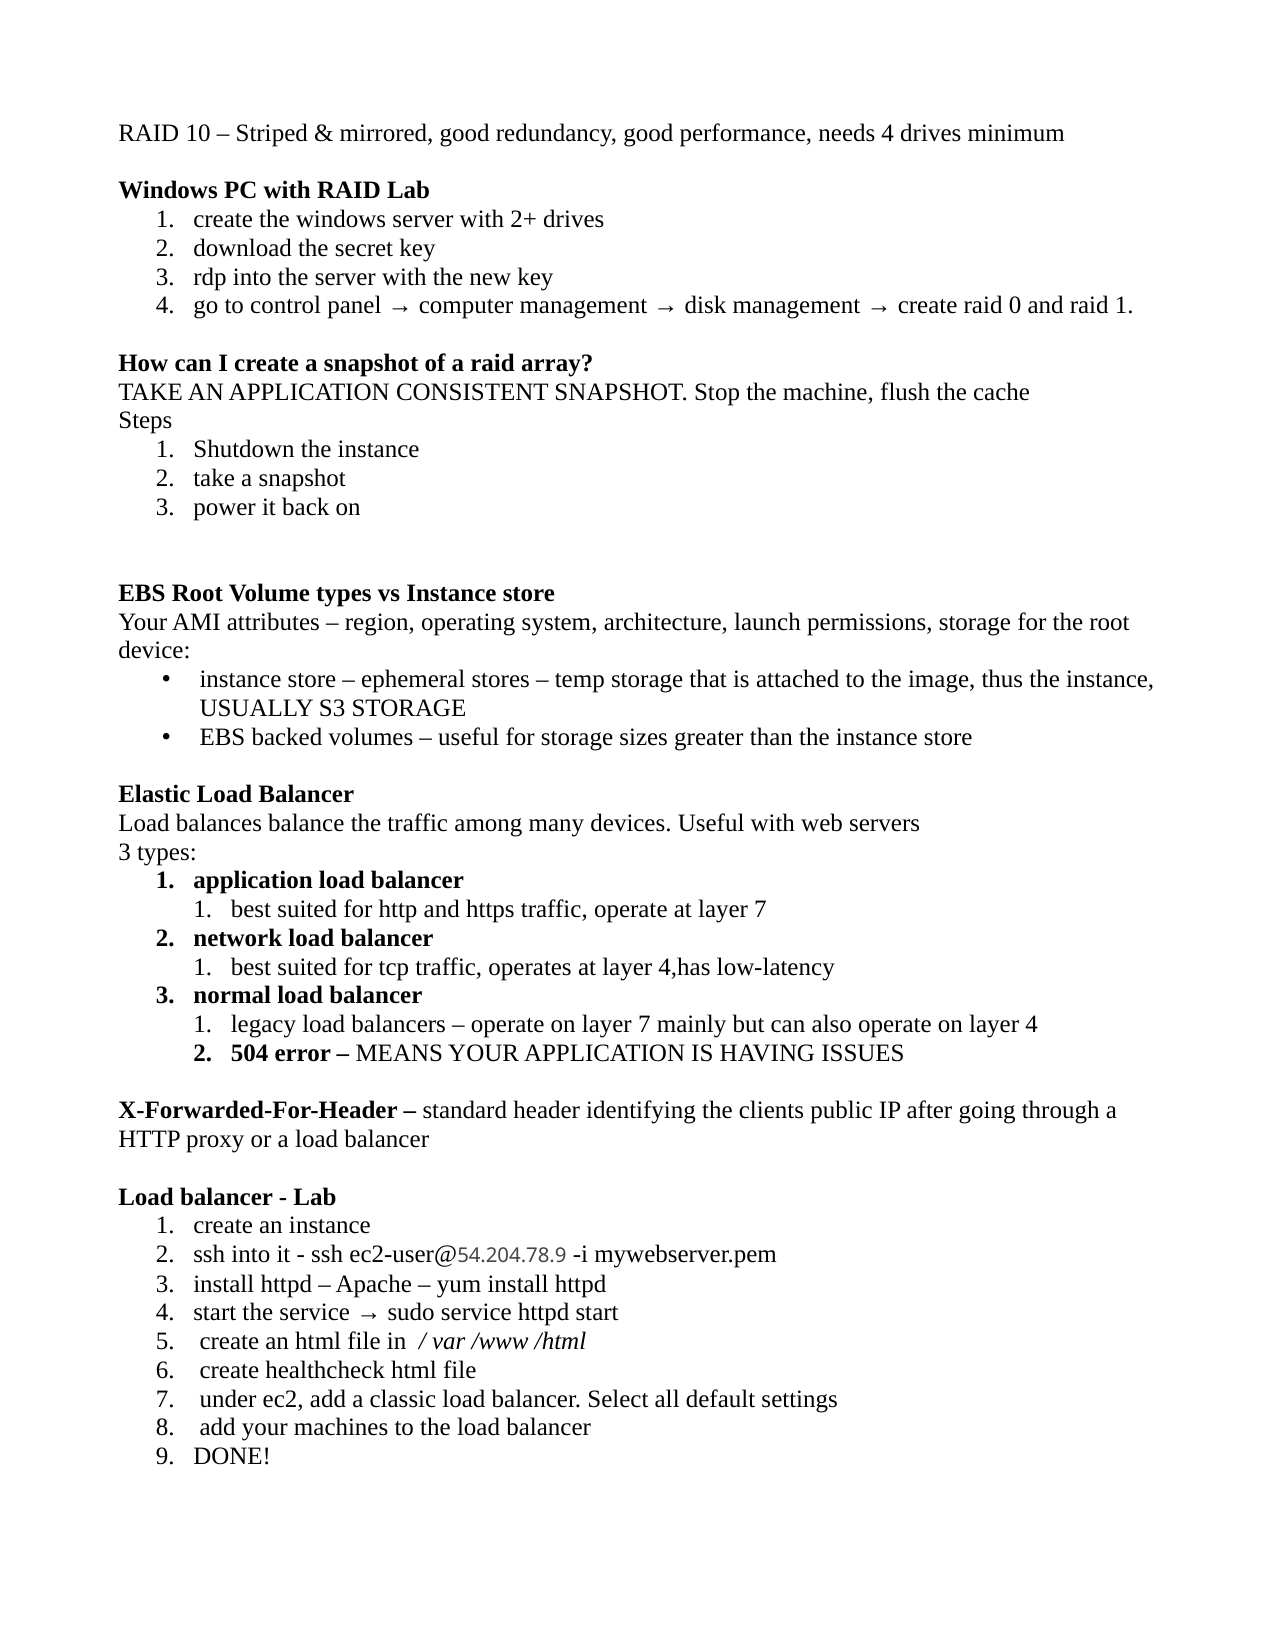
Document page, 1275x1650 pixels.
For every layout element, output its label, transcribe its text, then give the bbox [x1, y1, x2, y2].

list take a snapshot [156, 463, 1157, 492]
list Shutdown the instance [156, 434, 1157, 463]
text Steps [118, 406, 1157, 434]
text How can I create a snapshot of a raid array? [118, 348, 1157, 377]
text Windows PC with RAID Lab [118, 176, 1157, 204]
list ssh into it - ssh ec2-user@54.204.78.9 -i mywebserver.pem [156, 1239, 1157, 1269]
list go to control panel → computer management → disk management → create raid 0 and raid 1. [156, 291, 1157, 319]
text Your AMI attributes – region, operating system, architecture, launch permissions, storage for the root device: [118, 607, 1157, 664]
list rdp into the server with the new key [156, 262, 1157, 291]
list DONE! [156, 1441, 1157, 1470]
list EBS backed volumes – useful for storage sizes greater than the instance store [162, 722, 1157, 751]
text RAID 10 – Striped & mirrored, good redundancy, good performance, needs 4 drives minimum [118, 118, 1157, 147]
list 504 error – MEANS YOUR APPLICATION IS HAVING ISSUES [193, 1038, 1157, 1067]
list best suited for tcp traffic, operates at layer 4,has low-latency [193, 952, 1157, 981]
text EBS Root Volume types vs Instance store [118, 578, 1157, 607]
text TAKE AN APPLICATION CONSISTENT SNAPSHOT. Stop the machine, flush the cache [118, 377, 1157, 406]
list application load balancer [156, 866, 1157, 894]
list create the windows server with 2+ drives [156, 204, 1157, 233]
list under ec2, add a classic load balancer. Select all default settings [156, 1384, 1157, 1412]
list create an html file in / var /www /html [156, 1326, 1157, 1355]
list add your machines to the load balancer [156, 1412, 1157, 1441]
list instance store – ephemeral stores – temp storage that is attached to the image, thus the instance, USUALLY S3 STORAGE [162, 664, 1157, 722]
list best suited for http and https traffic, operate at layer 7 [193, 894, 1157, 923]
list download the secret key [156, 233, 1157, 262]
list legacy load balancers – operate on layer 7 mainly but can also operate on layer 4 [193, 1009, 1157, 1038]
text Load balances balance the traffic among many devices. Useful with web servers [118, 808, 1157, 837]
list network load balancer [156, 923, 1157, 952]
list start the service → sudo service httpd start [156, 1297, 1157, 1326]
text Elastic Load Balancer [118, 779, 1157, 808]
list install httpd – Apache – yum install httpd [156, 1269, 1157, 1297]
list create an instance [156, 1211, 1157, 1239]
list normal load balancer [156, 981, 1157, 1009]
text X-Forwarded-For-Header – standard header identifying the clients public IP after going through a HTTP proxy or a load balancer [118, 1096, 1157, 1153]
list power it back on [156, 492, 1157, 521]
text Load balancer - Lab [118, 1182, 1157, 1211]
list create healthcheck html file [156, 1355, 1157, 1384]
text 3 types: [118, 837, 1157, 866]
